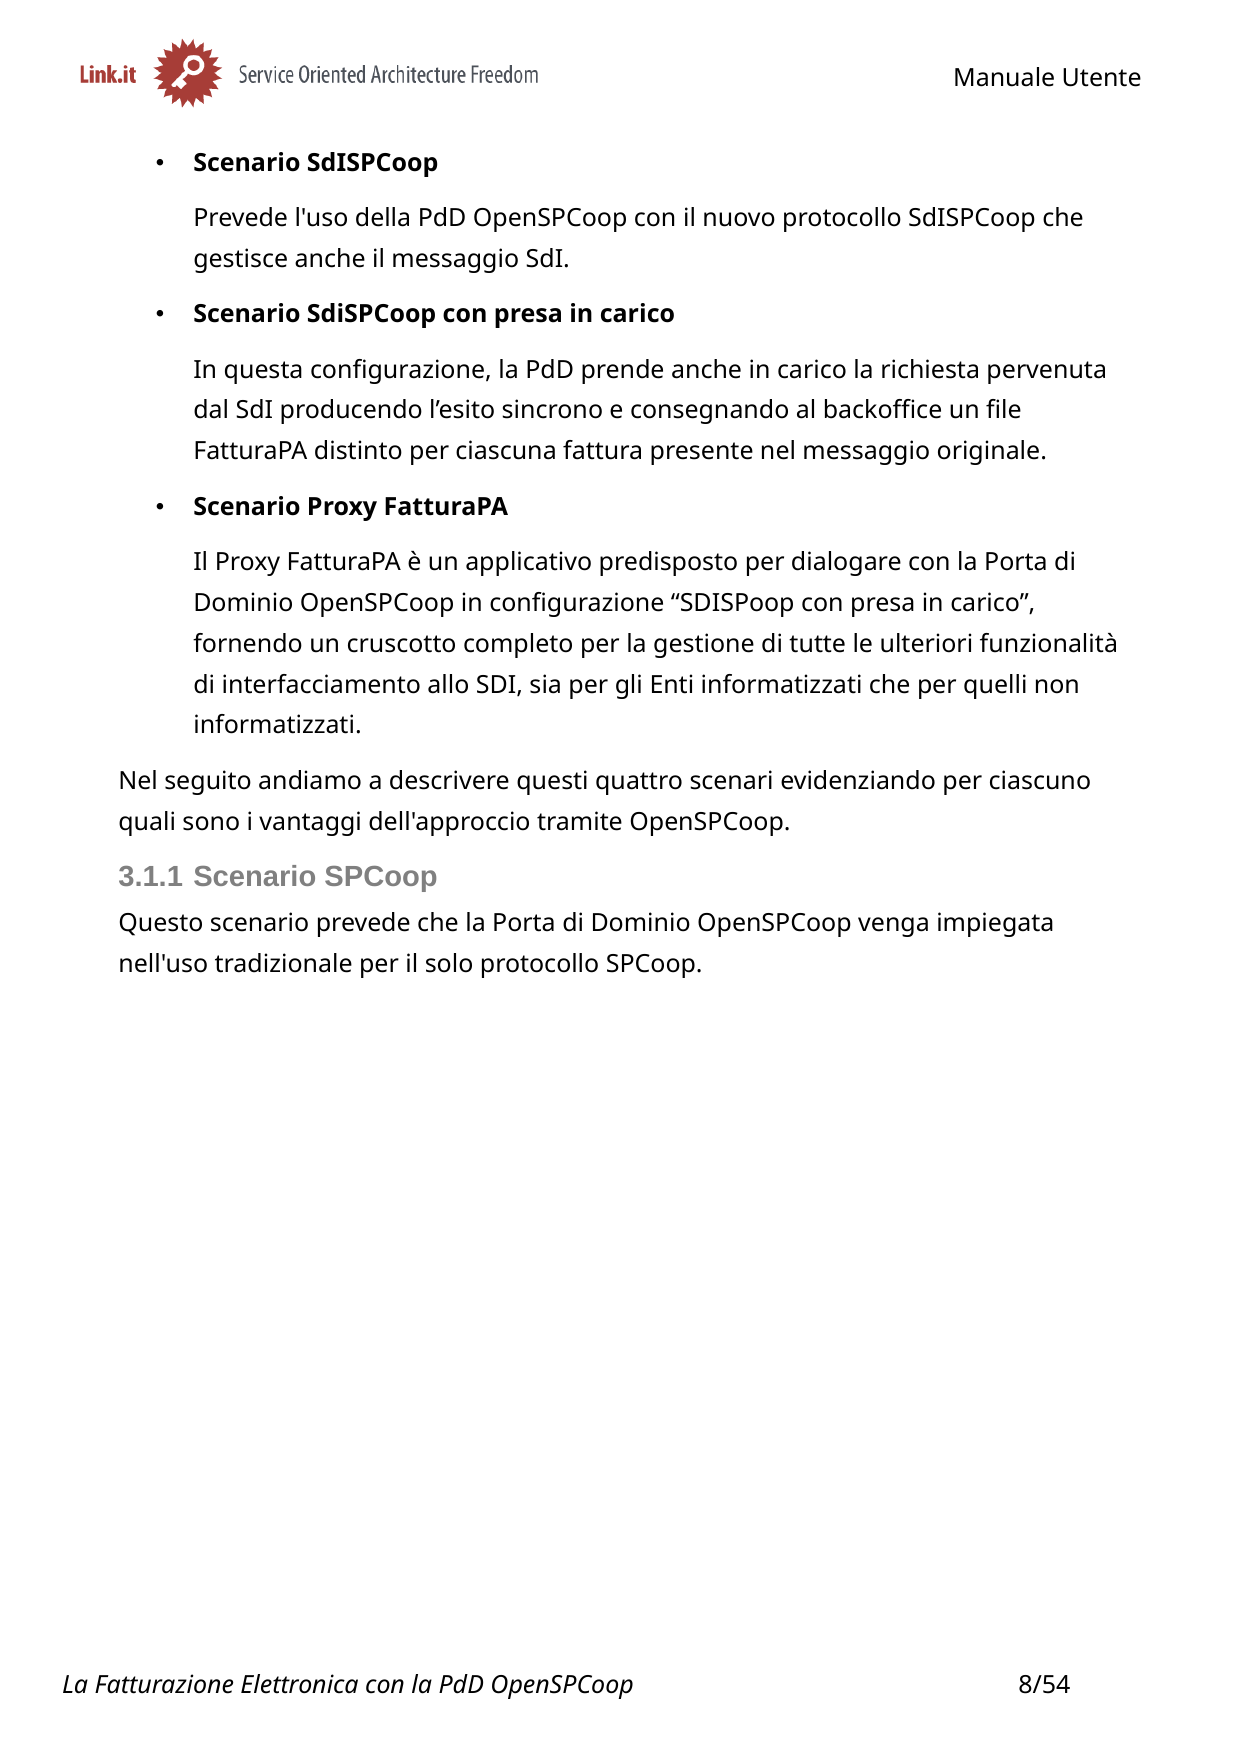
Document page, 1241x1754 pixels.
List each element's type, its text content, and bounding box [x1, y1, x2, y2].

list Il Proxy FatturaPA è un applicativo predisposto per dialogare con la Porta di Dominio OpenSPCoop in configurazione “SDISPoop con presa in carico”, fornendo un cruscotto completo per la gestione di tutte le ulteriori funzionalità di interfacciamento allo SDI, sia per gli Enti informatizzati che per quelli non informatizzati. [156, 544, 1122, 741]
list Prevede l'uso della PdD OpenSPCoop con il nuovo protocollo SdISPCoop che gestisce anche il messaggio SdI. [156, 200, 1122, 274]
text Questo scenario prevede che la Porta di Dominio OpenSPCoop venga impiegata nell'uso tradizionale per il solo protocollo SPCoop. [118, 905, 1122, 980]
text Nel seguito andiamo a descrivere questi quattro scenari evidenziando per ciascuno quali sono i vantaggi dell'approccio tramite OpenSPCoop. [118, 763, 1122, 837]
picture [1, 33, 602, 113]
list Scenario Proxy FatturaPA [156, 488, 1122, 522]
list Scenario SdISPCoop [156, 144, 1122, 178]
subtitle Scenario SPCoop [118, 859, 1122, 892]
list Scenario SdiSPCoop con presa in carico [156, 296, 1122, 330]
list In questa configurazione, la PdD prende anche in carico la richiesta pervenuta dal SdI producendo l’esito sincrono e consegnando al backoffice un file FatturaPA distinto per ciascuna fattura presente nel messaggio originale. [156, 351, 1122, 467]
